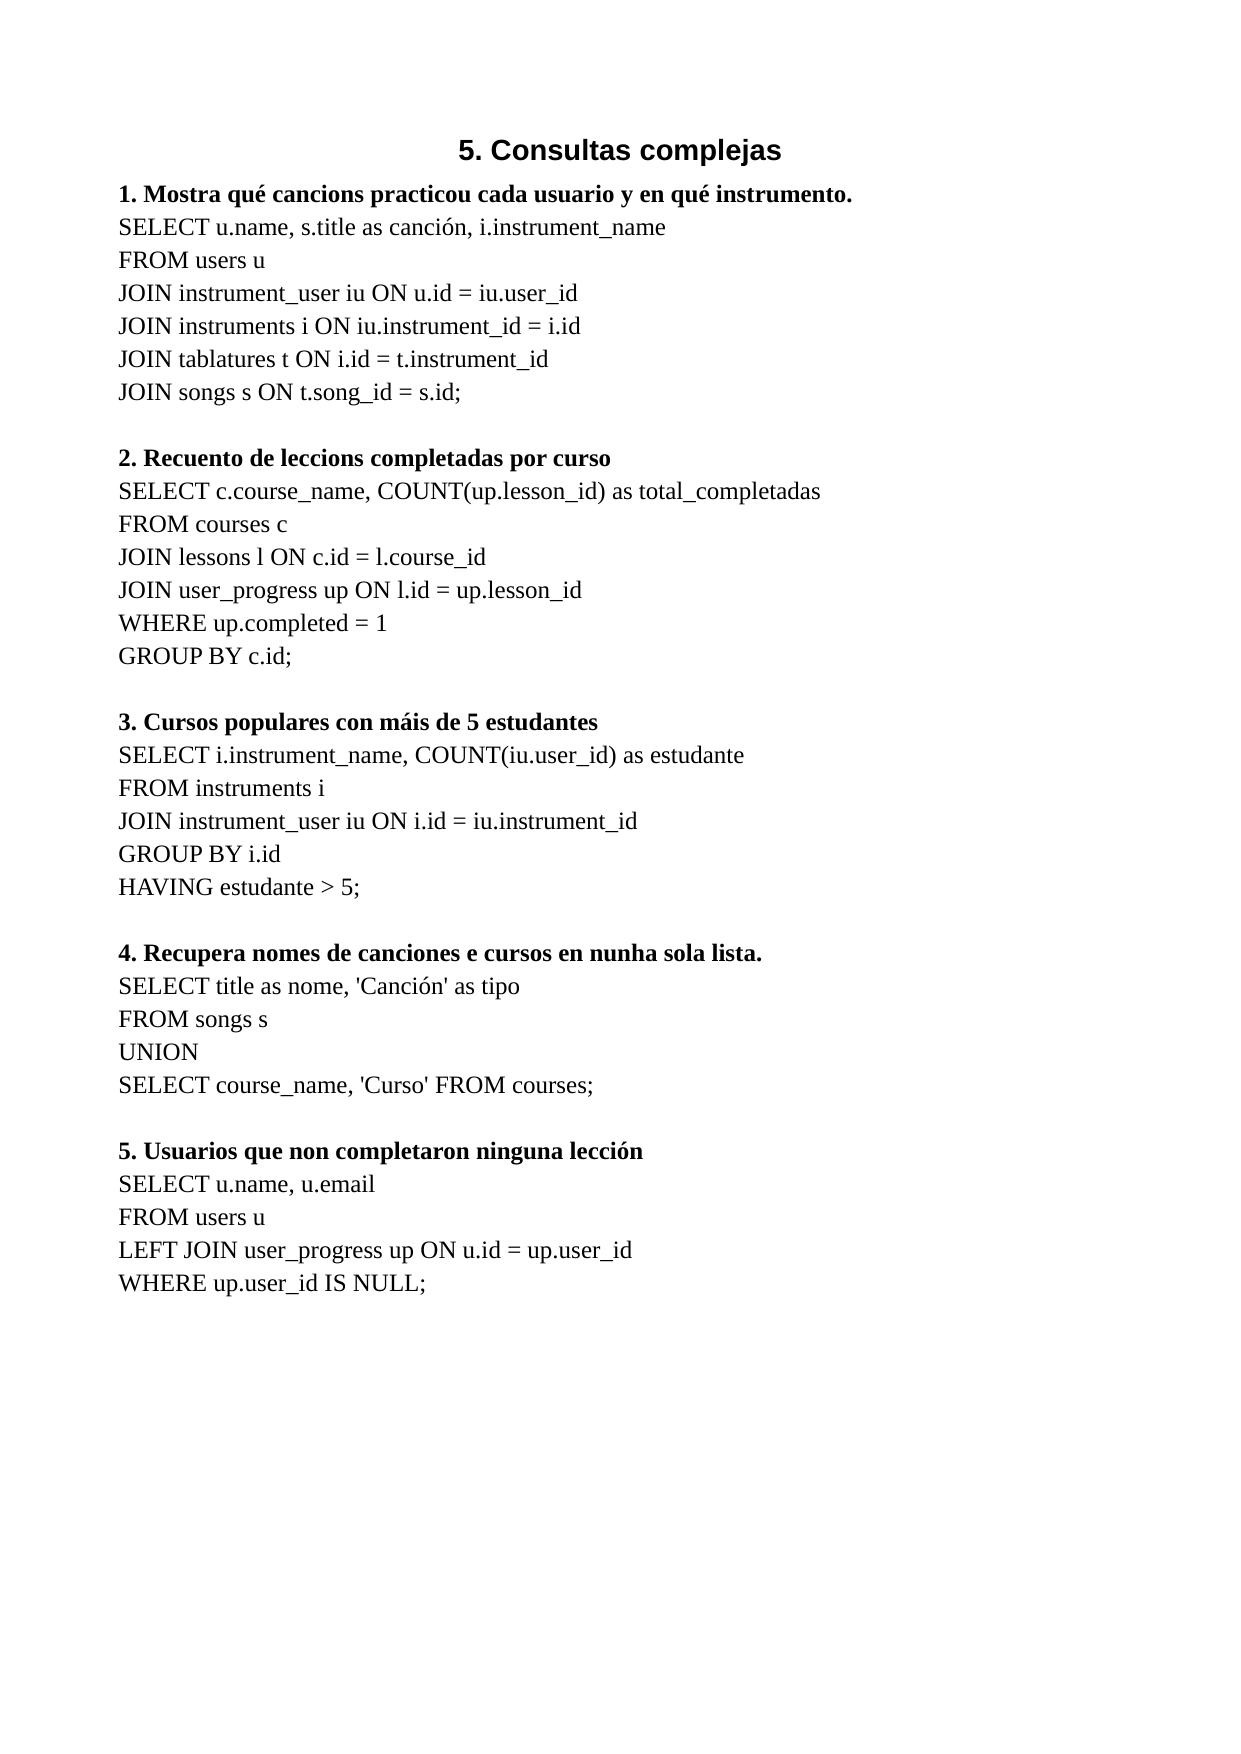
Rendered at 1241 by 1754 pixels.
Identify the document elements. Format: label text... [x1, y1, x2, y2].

text SELECT course_name, 'Curso' FROM courses; [118, 1070, 1122, 1099]
text FROM users u [118, 1202, 1122, 1231]
text LEFT JOIN user_progress up ON u.id = up.user_id [118, 1235, 1122, 1264]
text JOIN tablatures t ON i.id = t.instrument_id [118, 344, 1122, 373]
text 5. Usuarios que non completaron ninguna lección [118, 1136, 1122, 1165]
text JOIN user_progress up ON l.id = up.lesson_id [118, 575, 1122, 604]
text WHERE up.completed = 1 [118, 608, 1122, 637]
text FROM courses c [118, 509, 1122, 538]
text 3. Cursos populares con máis de 5 estudantes [118, 707, 1122, 736]
text JOIN lessons l ON c.id = l.course_id [118, 542, 1122, 571]
text SELECT i.instrument_name, COUNT(iu.user_id) as estudante [118, 740, 1122, 769]
text FROM users u [118, 245, 1122, 273]
text GROUP BY i.id [118, 839, 1122, 868]
text 2. Recuento de leccions completadas por curso [118, 443, 1122, 472]
text JOIN instruments i ON iu.instrument_id = i.id [118, 311, 1122, 339]
text 1. Mostra qué cancions practicou cada usuario y en qué instrumento. [118, 179, 1122, 207]
text FROM instruments i [118, 773, 1122, 802]
subtitle 5. Consultas complejas [118, 133, 1122, 166]
text WHERE up.user_id IS NULL; [118, 1268, 1122, 1297]
text UNION [118, 1037, 1122, 1066]
text GROUP BY c.id; [118, 641, 1122, 670]
text JOIN instrument_user iu ON i.id = iu.instrument_id [118, 806, 1122, 835]
text JOIN songs s ON t.song_id = s.id; [118, 377, 1122, 406]
text JOIN instrument_user iu ON u.id = iu.user_id [118, 278, 1122, 307]
text HAVING estudante > 5; [118, 872, 1122, 901]
text 4. Recupera nomes de canciones e cursos en nunha sola lista. [118, 938, 1122, 967]
text SELECT c.course_name, COUNT(up.lesson_id) as total_completadas [118, 476, 1122, 505]
text FROM songs s [118, 1004, 1122, 1033]
text SELECT u.name, u.email [118, 1169, 1122, 1198]
text SELECT u.name, s.title as canción, i.instrument_name [118, 212, 1122, 241]
text SELECT title as nome, 'Canción' as tipo [118, 971, 1122, 1000]
